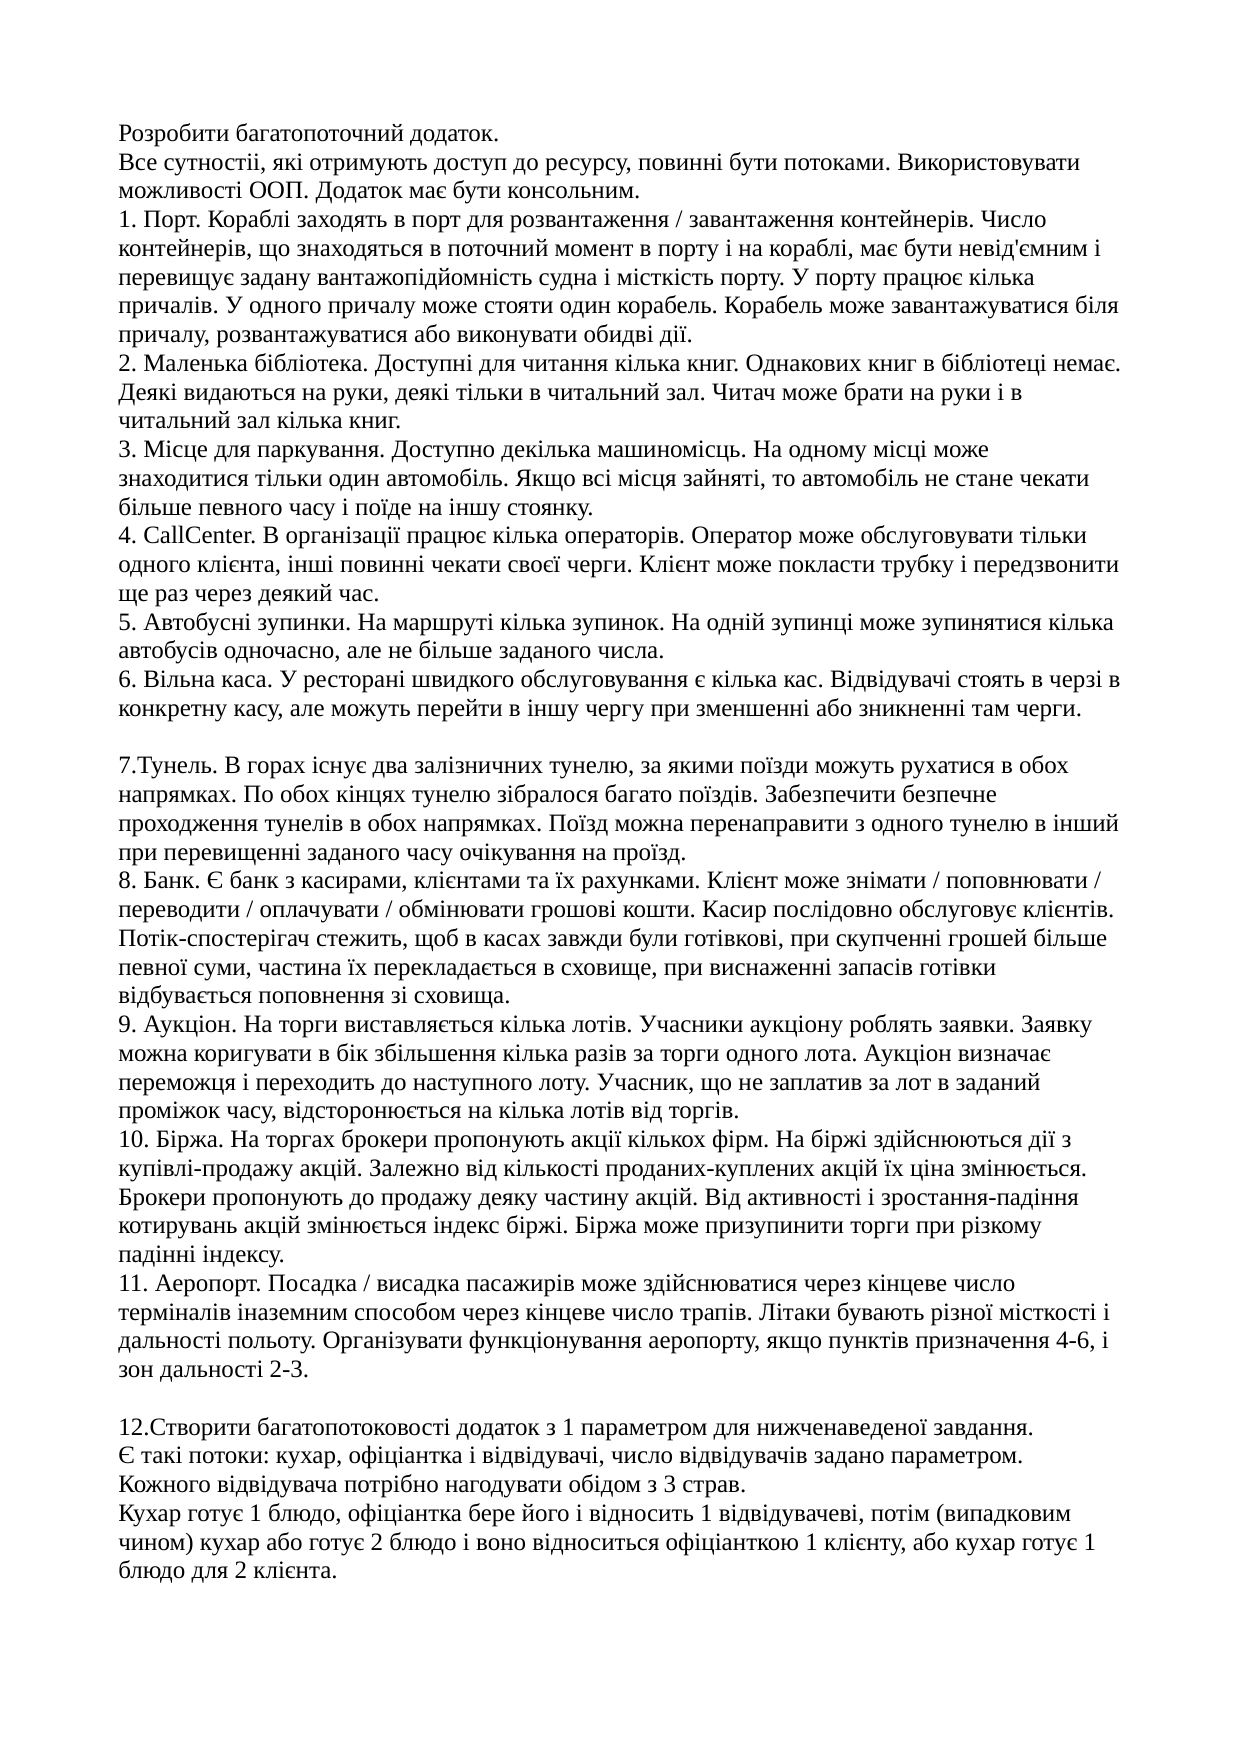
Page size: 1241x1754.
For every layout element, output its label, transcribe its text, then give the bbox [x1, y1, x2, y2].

text 8. Банк. Є банк з касирами, клієнтами та їх рахунками. Клієнт може знімати / поповнювати / переводити / оплачувати / обмінювати грошові кошти. Касир послідовно обслуговує клієнтів. Потік-спостерігач стежить, щоб в касах завжди були готівкові, при скупченні грошей більше певної суми, частина їх перекладається в сховище, при виснаженні запасів готівки відбувається поповнення зі сховища. [118, 866, 1122, 1009]
text 2. Маленька бібліотека. Доступні для читання кілька книг. Однакових книг в бібліотеці немає. Деякі видаються на руки, деякі тільки в читальний зал. Читач може брати на руки і в читальний зал кілька книг. [118, 348, 1122, 434]
text 11. Аеропорт. Посадка / висадка пасажирів може здійснюватися через кінцеве число терміналів іназемним способом через кінцеве число трапів. Літаки бувають різної місткості і дальності польоту. Організувати функціонування аеропорту, якщо пунктів призначення 4-6, і зон дальності 2-3. [118, 1268, 1122, 1383]
text 3. Місце для паркування. Доступно декілька машиномісць. На одному місці може знаходитися тільки один автомобіль. Якщо всі місця зайняті, то автомобіль не стане чекати більше певного часу і поїде на іншу стоянку. [118, 434, 1122, 521]
text 4. CallCenter. В організації працює кілька операторів. Оператор може обслуговувати тільки одного клієнта, інші повинні чекати своєї черги. Клієнт може покласти трубку і передзвонити ще раз через деякий час. [118, 521, 1122, 607]
text Є такі потоки: кухар, офіціантка і відвідувачі, число відвідувачів задано параметром. Кожного відвідувача потрібно нагодувати обідом з 3 страв. [118, 1441, 1122, 1498]
text 9. Аукціон. На торги виставляється кілька лотів. Учасники аукціону роблять заявки. Заявку можна коригувати в бік збільшення кілька разів за торги одного лота. Аукціон визначає переможця і переходить до наступного лоту. Учасник, що не заплатив за лот в заданий проміжок часу, відсторонюється на кілька лотів від торгів. [118, 1009, 1122, 1124]
text Розробити багатопоточний додаток. [118, 118, 1122, 147]
text 6. Вільна каса. У ресторані швидкого обслуговування є кілька кас. Відвідувачі стоять в черзі в конкретну касу, але можуть перейти в іншу чергу при зменшенні або зникненні там черги. [118, 664, 1122, 722]
text Кухар готує 1 блюдо, офіціантка бере його і відносить 1 відвідувачеві, потім (випадковим чином) кухар або готує 2 блюдо і воно відноситься офіціанткою 1 клієнту, або кухар готує 1 блюдо для 2 клієнта. [118, 1498, 1122, 1584]
text 5. Автобусні зупинки. На маршруті кілька зупинок. На одній зупинці може зупинятися кілька автобусів одночасно, але не більше заданого числа. [118, 607, 1122, 664]
text 7.Тунель. В горах існує два залізничних тунелю, за якими поїзди можуть рухатися в обох напрямках. По обох кінцях тунелю зібралося багато поїздів. Забезпечити безпечне проходження тунелів в обох напрямках. Поїзд можна перенаправити з одного тунелю в інший при перевищенні заданого часу очікування на проїзд. [118, 751, 1122, 866]
text Все сутностіі, які отримують доступ до ресурсу, повинні бути потоками. Використовувати можливості ООП. Додаток має бути консольним. [118, 147, 1122, 204]
text 1. Порт. Кораблі заходять в порт для розвантаження / завантаження контейнерів. Число контейнерів, що знаходяться в поточний момент в порту і на кораблі, має бути невід'ємним і перевищує задану вантажопідйомність судна і місткість порту. У порту працює кілька причалів. У одного причалу може стояти один корабель. Корабель може завантажуватися біля причалу, розвантажуватися або виконувати обидві дії. [118, 204, 1122, 348]
text 10. Біржа. На торгах брокери пропонують акції кількох фірм. На біржі здійснюються дії з купівлі-продажу акцій. Залежно від кількості проданих-куплених акцій їх ціна змінюється. Брокери пропонують до продажу деяку частину акцій. Від активності і зростання-падіння котирувань акцій змінюється індекс біржі. Біржа може призупинити торги при різкому падінні індексу. [118, 1124, 1122, 1268]
text 12.Створити багатопотоковості додаток з 1 параметром для нижченаведеної завдання. [118, 1412, 1122, 1441]
